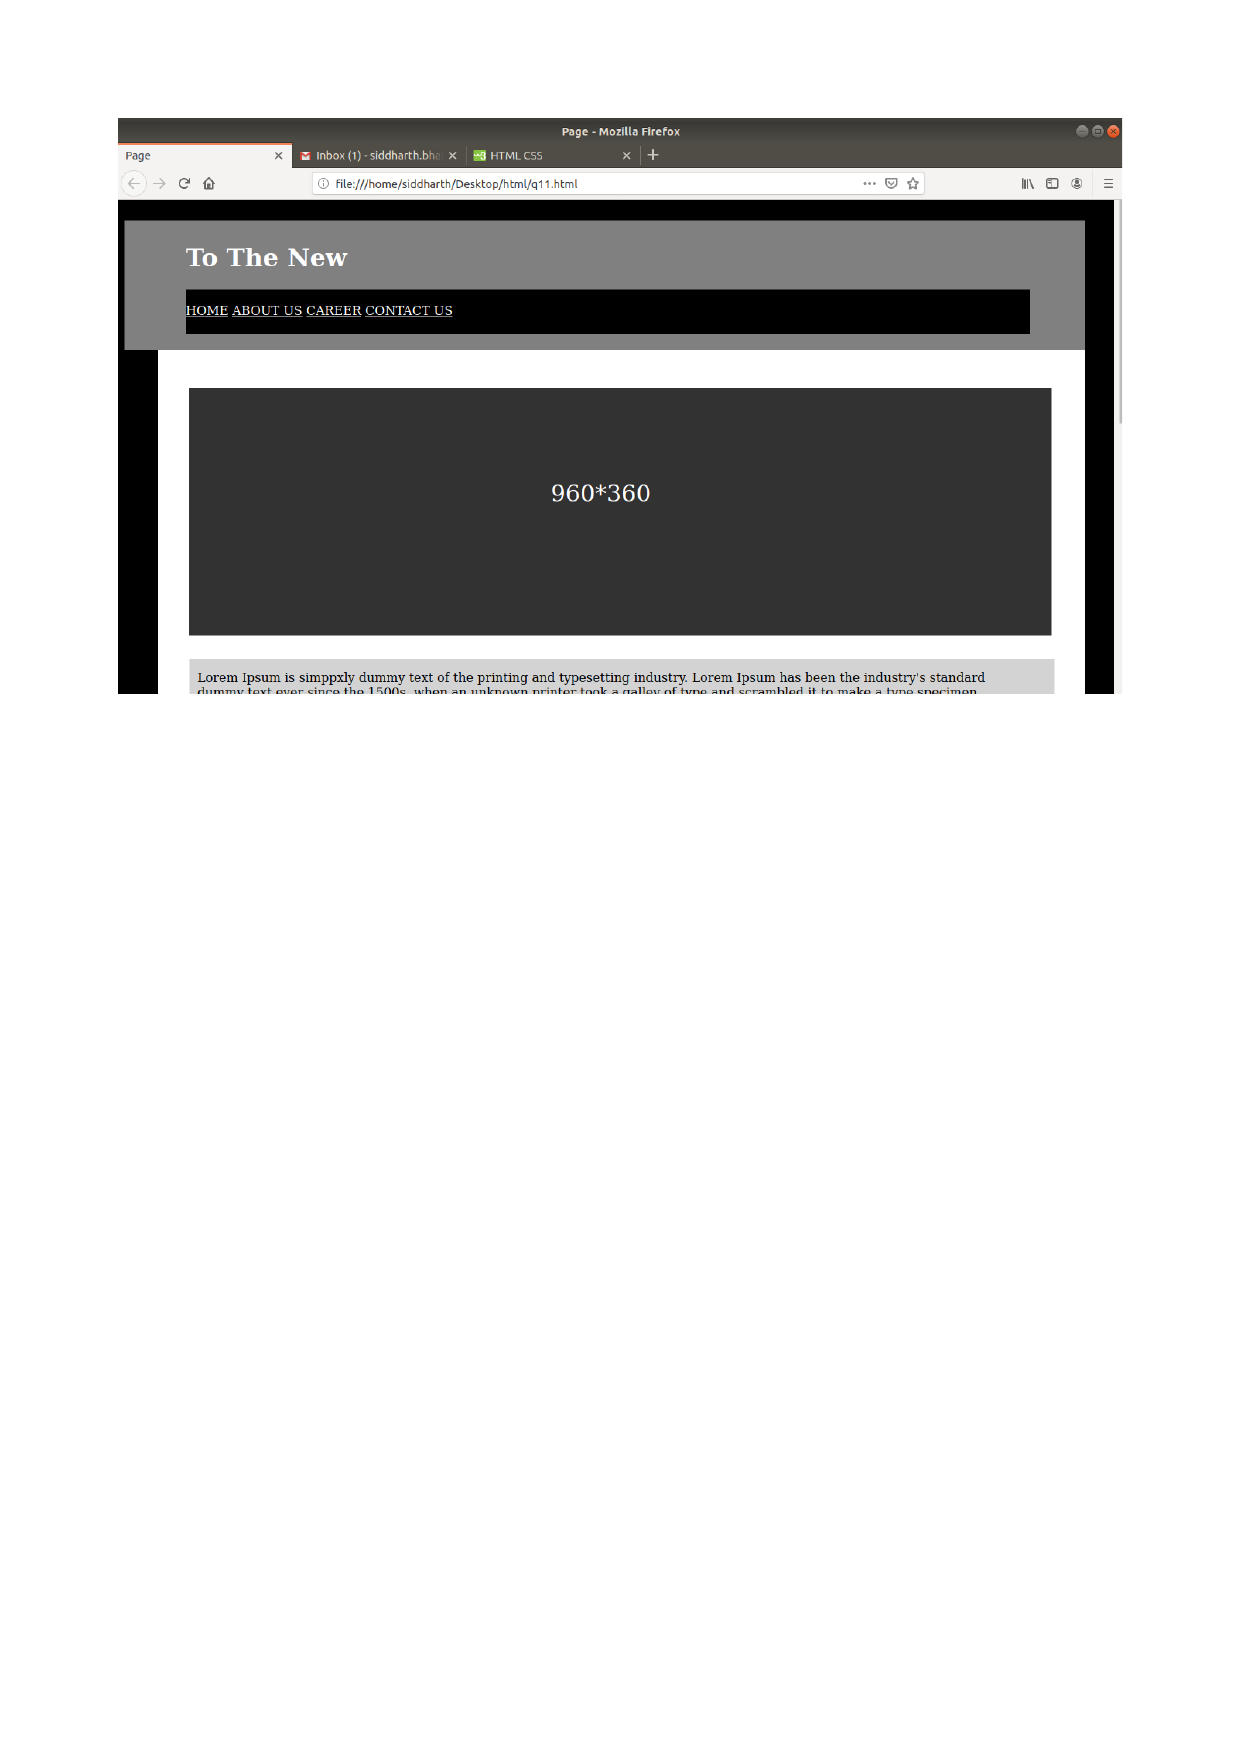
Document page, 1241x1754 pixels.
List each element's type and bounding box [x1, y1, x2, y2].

picture [118, 118, 1123, 694]
